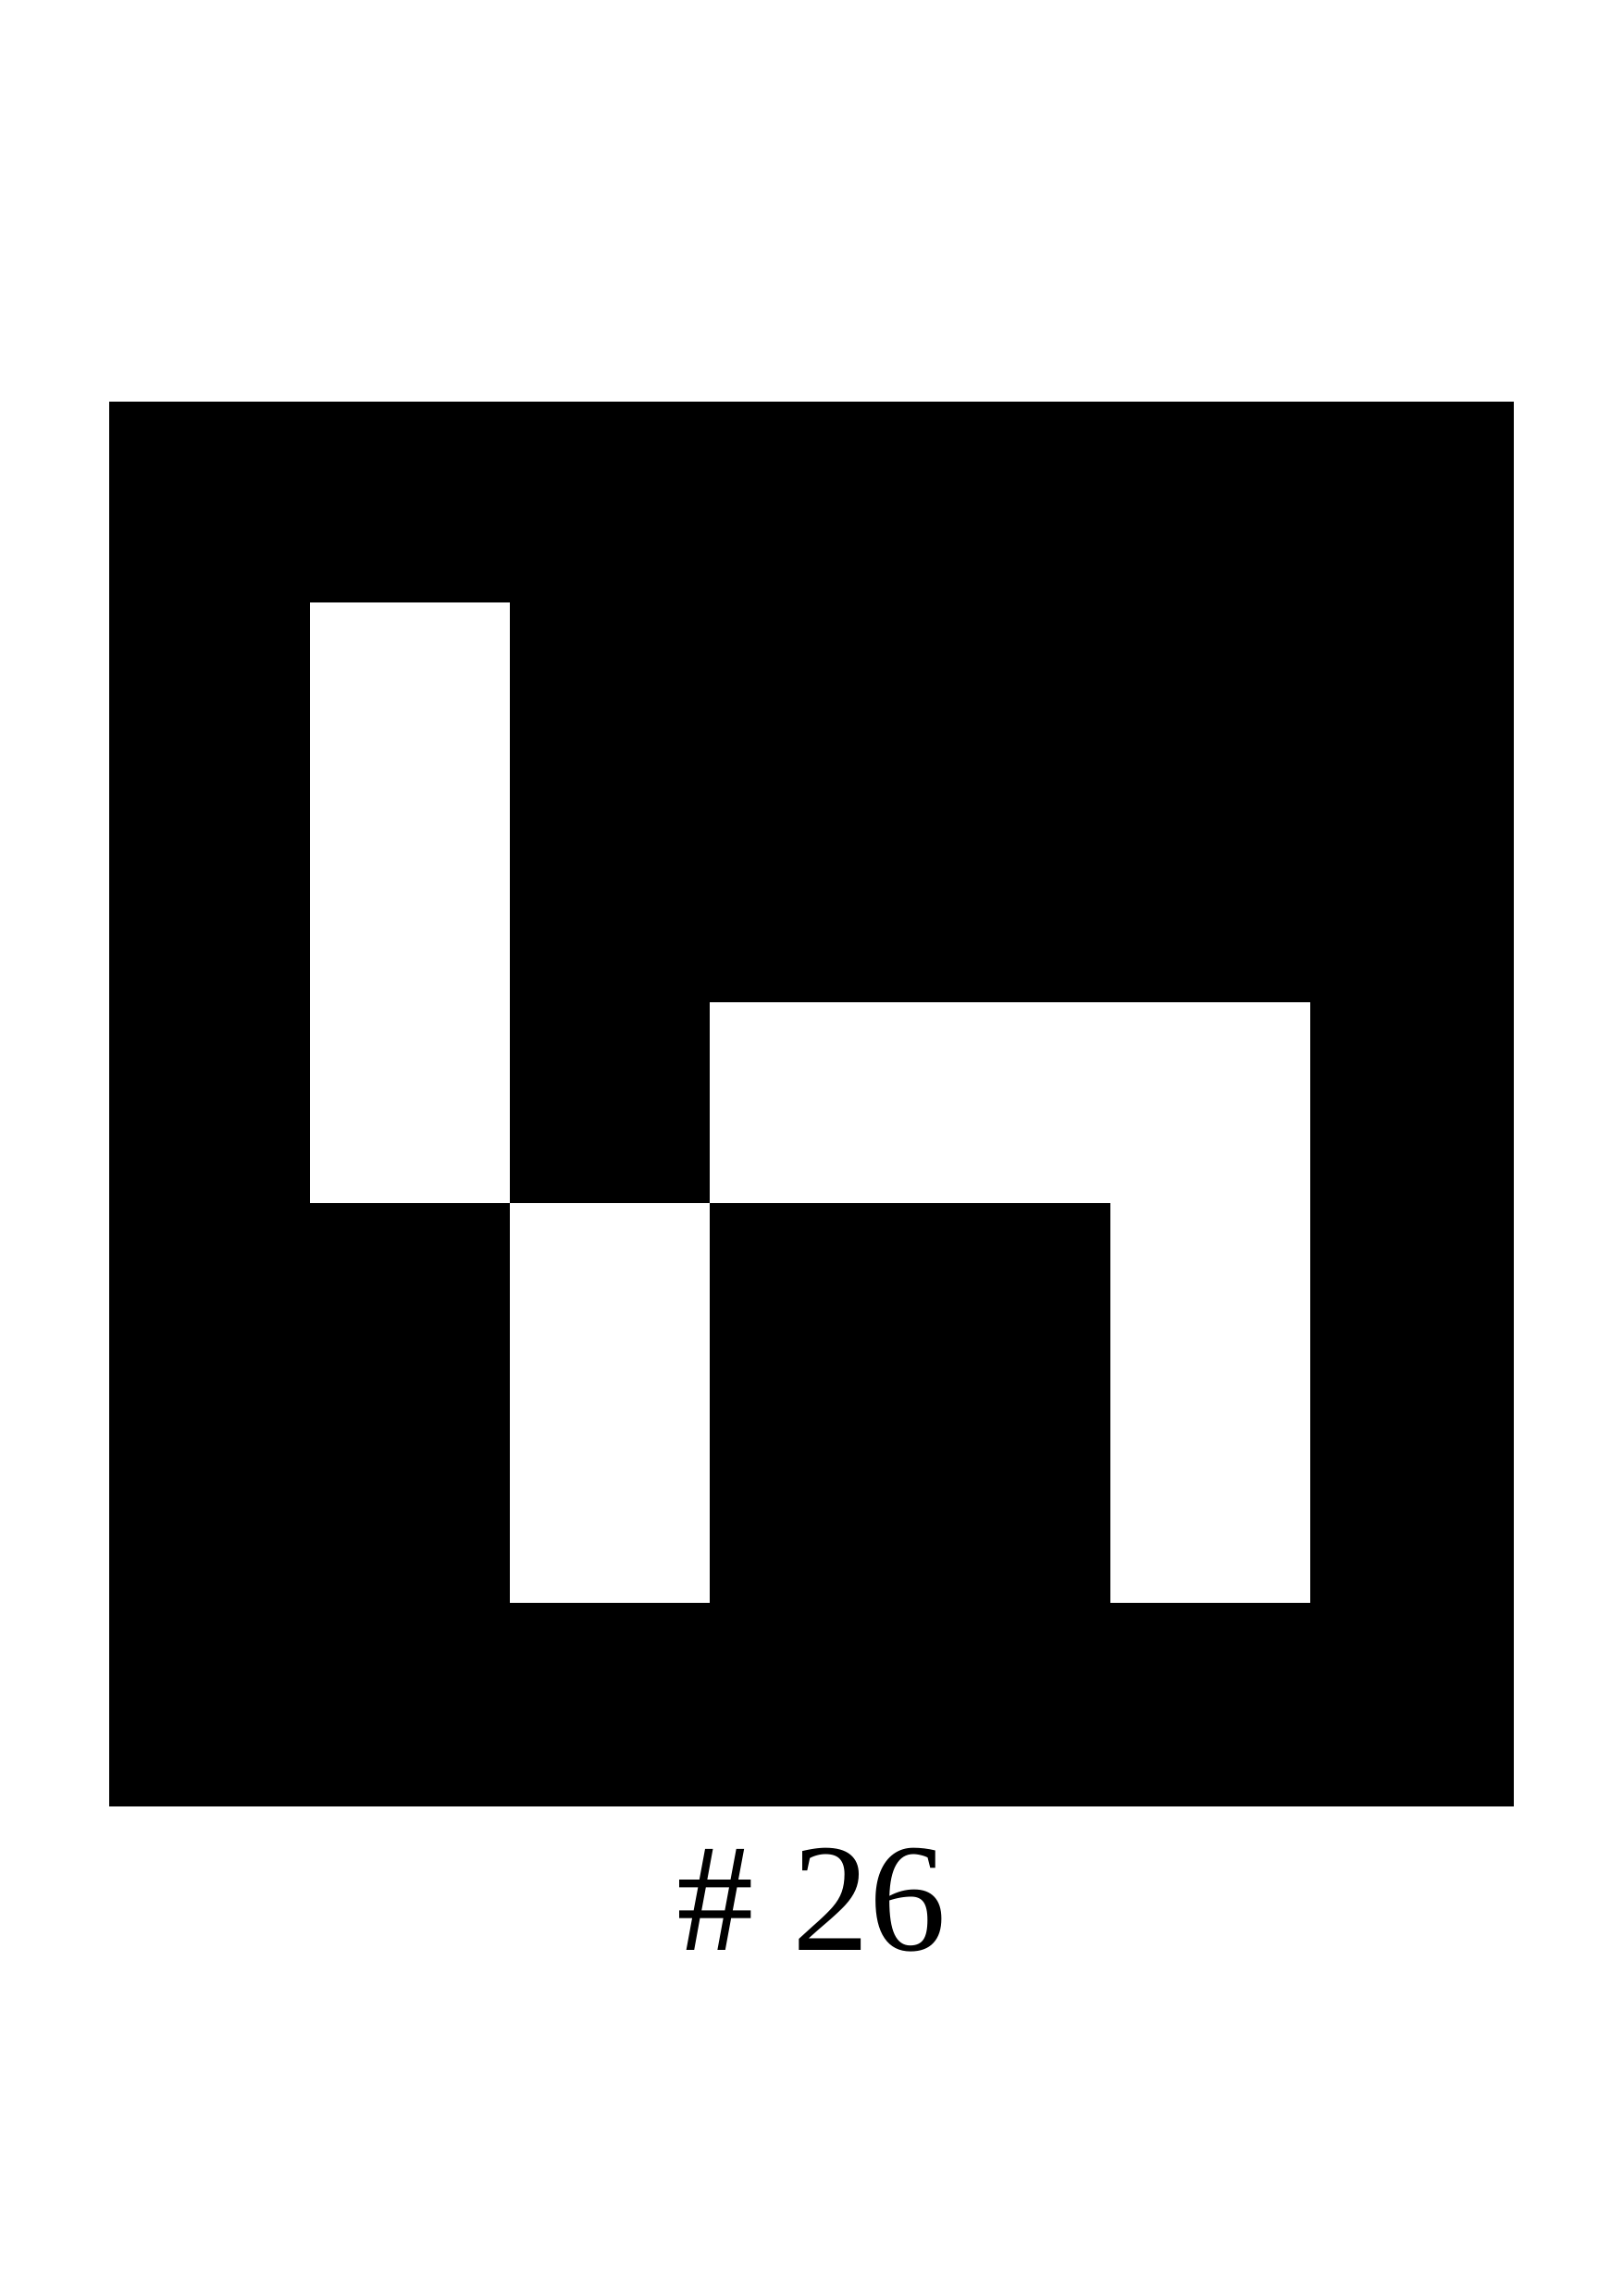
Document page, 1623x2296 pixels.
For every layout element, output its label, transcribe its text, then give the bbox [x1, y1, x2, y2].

text # 26 [109, 1806, 1514, 1984]
picture [109, 402, 1514, 1806]
